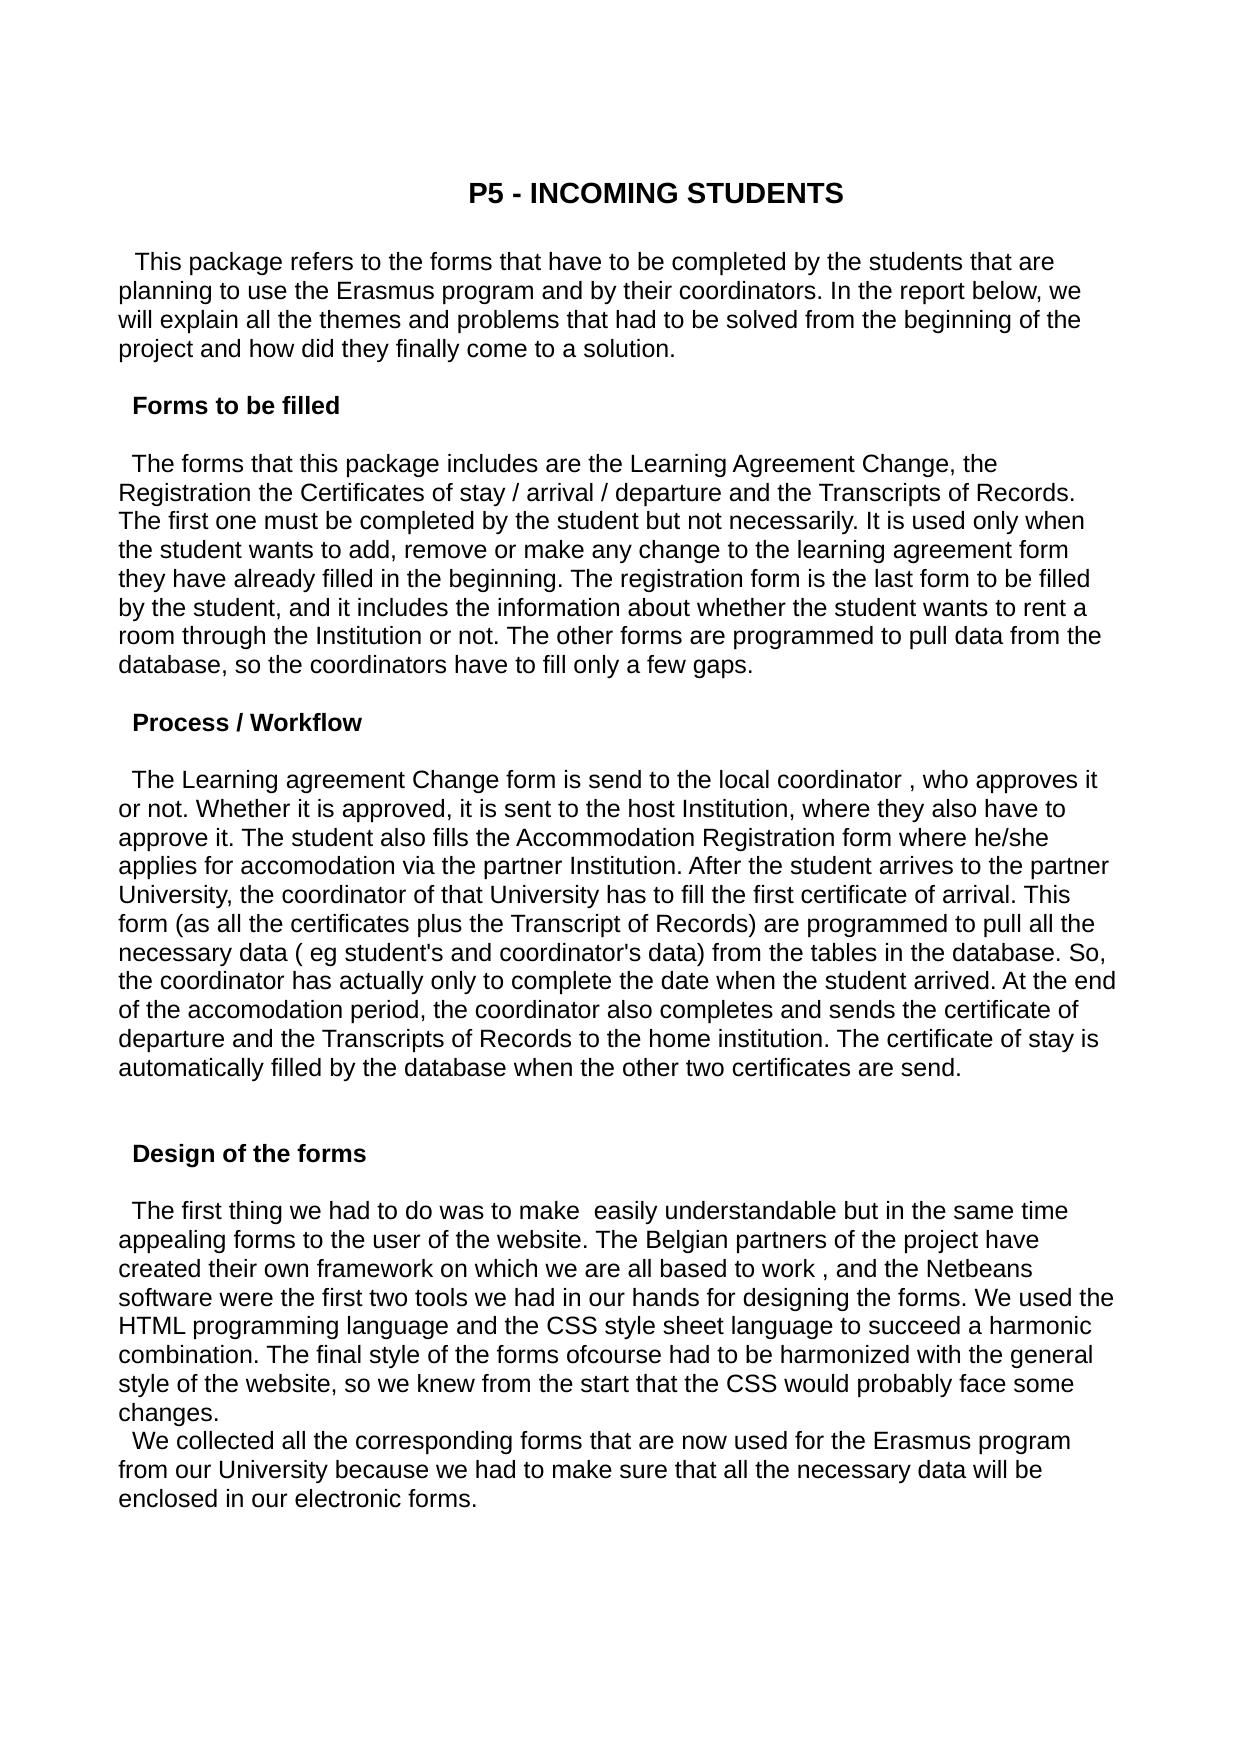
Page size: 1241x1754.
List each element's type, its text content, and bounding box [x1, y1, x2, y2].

text P5 - INCOMING STUDENTS [118, 176, 1122, 209]
text The first thing we had to do was to make easily understandable but in the same time appealing forms to the user of the website. The Belgian partners of the project have created their own framework on which we are all based to work , and the Netbeans software were the first two tools we had in our hands for designing the forms. We used the HTML programming language and the CSS style sheet language to succeed a harmonic combination. The final style of the forms ofcourse had to be harmonized with the general style of the website, so we knew from the start that the CSS would probably face some changes. [118, 1196, 1122, 1426]
text This package refers to the forms that have to be completed by the students that are planning to use the Erasmus program and by their coordinators. In the report below, we will explain all the themes and problems that had to be solved from the beginning of the project and how did they finally come to a solution. [118, 243, 1122, 362]
text Forms to be filled [118, 391, 1122, 420]
text The forms that this package includes are the Learning Agreement Change, the Registration the Certificates of stay / arrival / departure and the Transcripts of Records. The first one must be completed by the student but not necessarily. It is used only when the student wants to add, remove or make any change to the learning agreement form they have already filled in the beginning. The registration form is the last form to be filled by the student, and it includes the information about whether the student wants to rent a room through the Institution or not. The other forms are programmed to pull data from the database, so the coordinators have to fill only a few gaps. [118, 449, 1122, 679]
text Design of the forms [118, 1139, 1122, 1167]
text Process / Workflow [118, 707, 1122, 736]
text The Learning agreement Change form is send to the local coordinator , who approves it or not. Whether it is approved, it is sent to the host Institution, where they also have to approve it. The student also fills the Accommodation Registration form where he/she applies for accomodation via the partner Institution. After the student arrives to the partner University, the coordinator of that University has to fill the first certificate of arrival. This form (as all the certificates plus the Transcript of Records) are programmed to pull all the necessary data ( eg student's and coordinator's data) from the tables in the database. So, the coordinator has actually only to complete the date when the student arrived. At the end of the accomodation period, the coordinator also completes and sends the certificate of departure and the Transcripts of Records to the home institution. The certificate of stay is automatically filled by the database when the other two certificates are send. [118, 765, 1122, 1081]
text We collected all the corresponding forms that are now used for the Erasmus program from our University because we had to make sure that all the necessary data will be enclosed in our electronic forms. [118, 1426, 1122, 1512]
